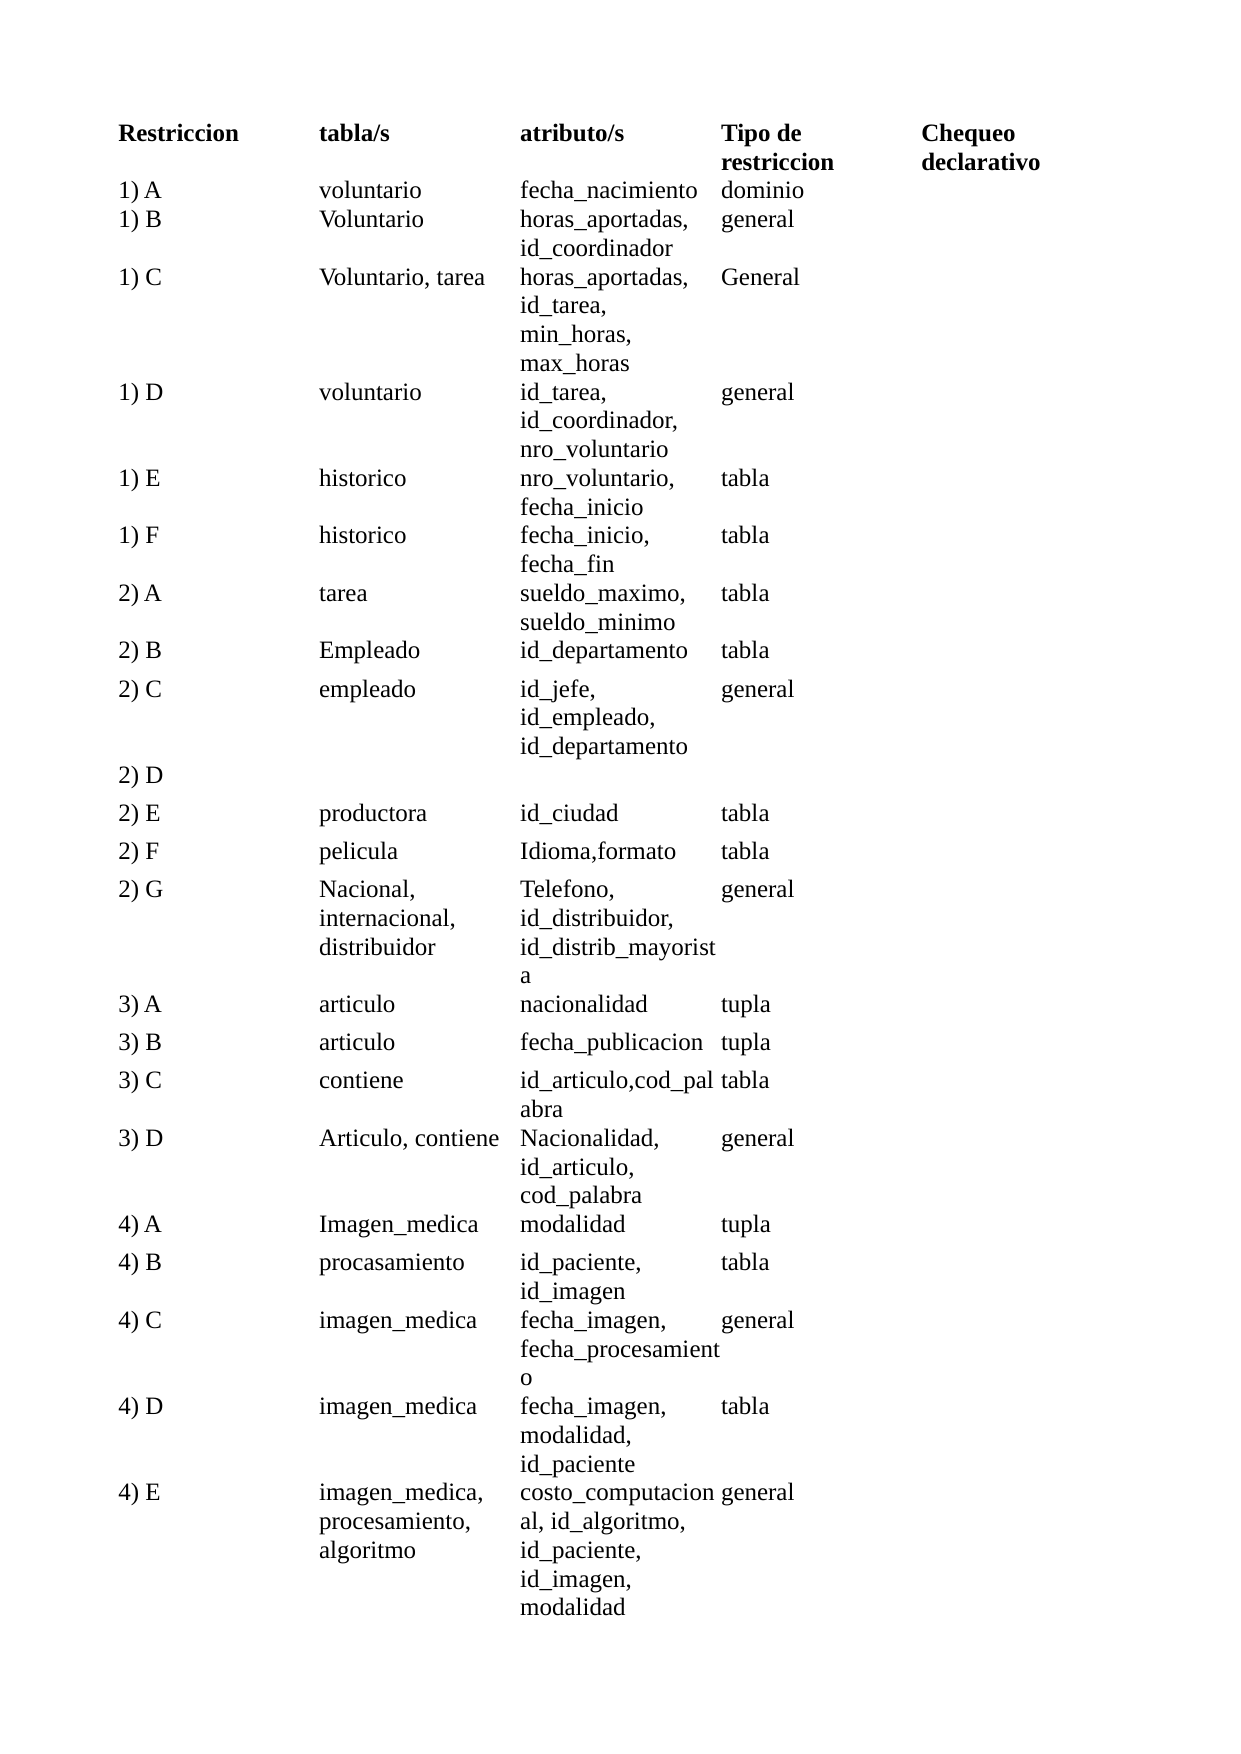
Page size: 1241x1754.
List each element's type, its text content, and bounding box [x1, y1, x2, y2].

table_cell articulo [319, 1028, 520, 1066]
table_cell id_articulo,cod_palabra [520, 1066, 721, 1123]
table_cell tabla [721, 521, 921, 578]
table_cell 1) D [118, 377, 319, 463]
table_cell [921, 1248, 1121, 1305]
table_cell [921, 176, 1121, 204]
table_cell fecha_nacimiento [520, 176, 721, 204]
table_cell 4) D [118, 1391, 319, 1477]
table_cell Nacional, internacional, distribuidor [319, 874, 520, 989]
table_cell fecha_publicacion [520, 1028, 721, 1066]
table_cell [921, 1478, 1121, 1621]
table_cell [921, 1066, 1121, 1123]
table_cell tupla [721, 989, 921, 1027]
table_cell imagen_medica [319, 1305, 520, 1391]
table_cell general [721, 874, 921, 989]
table_cell [921, 204, 1121, 262]
table_cell [921, 836, 1121, 874]
table_cell nro_voluntario, fecha_inicio [520, 463, 721, 521]
table_cell 4) B [118, 1248, 319, 1305]
table_cell id_tarea, id_coordinador, nro_voluntario [520, 377, 721, 463]
table_cell voluntario [319, 176, 520, 204]
table_cell productora [319, 798, 520, 836]
table_cell general [721, 204, 921, 262]
table_header Tipo de restriccion [721, 118, 921, 176]
table_cell general [721, 674, 921, 760]
table_cell fecha_inicio, fecha_fin [520, 521, 721, 578]
table_cell [921, 377, 1121, 463]
table_cell 1) A [118, 176, 319, 204]
table_cell 2) G [118, 874, 319, 989]
table_cell dominio [721, 176, 921, 204]
table_cell general [721, 1478, 921, 1621]
table_cell imagen_medica, procesamiento, algoritmo [319, 1478, 520, 1621]
table_cell 1) B [118, 204, 319, 262]
table_cell [921, 578, 1121, 636]
table_cell sueldo_maximo, sueldo_minimo [520, 578, 721, 636]
table_cell 4) E [118, 1478, 319, 1621]
table_cell tabla [721, 1248, 921, 1305]
table_cell modalidad [520, 1209, 721, 1247]
table_cell [921, 262, 1121, 377]
table_cell Telefono, id_distribuidor, id_distrib_mayorista [520, 874, 721, 989]
table_cell costo_computacional, id_algoritmo, id_paciente, id_imagen, modalidad [520, 1478, 721, 1621]
table_cell id_jefe, id_empleado, id_departamento [520, 674, 721, 760]
table_cell Empleado [319, 636, 520, 674]
table_cell [921, 1209, 1121, 1247]
table_cell [921, 1391, 1121, 1477]
table_cell contiene [319, 1066, 520, 1123]
table_cell [921, 798, 1121, 836]
table_cell [921, 463, 1121, 521]
table_cell 2) A [118, 578, 319, 636]
table_cell [520, 760, 721, 798]
table_cell 3) D [118, 1123, 319, 1209]
table_cell [921, 874, 1121, 989]
table_cell id_paciente, id_imagen [520, 1248, 721, 1305]
table_cell horas_aportadas, id_coordinador [520, 204, 721, 262]
table_cell [921, 1123, 1121, 1209]
table_cell tabla [721, 636, 921, 674]
table_cell 4) A [118, 1209, 319, 1247]
table_cell 2) E [118, 798, 319, 836]
table_cell [921, 760, 1121, 798]
table_cell [921, 1305, 1121, 1391]
table_cell 1) C [118, 262, 319, 377]
table_cell horas_aportadas, id_tarea, min_horas, max_horas [520, 262, 721, 377]
table_cell 1) E [118, 463, 319, 521]
table_cell general [721, 1305, 921, 1391]
table_cell tabla [721, 836, 921, 874]
table_cell 2) D [118, 760, 319, 798]
table_cell procasamiento [319, 1248, 520, 1305]
table_cell [319, 760, 520, 798]
table_header atributo/s [520, 118, 721, 176]
table_cell General [721, 262, 921, 377]
table_cell 1) F [118, 521, 319, 578]
table_header Restriccion [118, 118, 319, 176]
table_cell 4) C [118, 1305, 319, 1391]
table_cell 2) C [118, 674, 319, 760]
table_cell 3) A [118, 989, 319, 1027]
table_cell nacionalidad [520, 989, 721, 1027]
table_cell Articulo, contiene [319, 1123, 520, 1209]
table_cell Nacionalidad, id_articulo, cod_palabra [520, 1123, 721, 1209]
table_cell tarea [319, 578, 520, 636]
table_cell [921, 521, 1121, 578]
table_cell tabla [721, 798, 921, 836]
table_cell 3) B [118, 1028, 319, 1066]
table_cell tupla [721, 1028, 921, 1066]
table_cell [921, 989, 1121, 1027]
table_cell Idioma,formato [520, 836, 721, 874]
table_cell Voluntario, tarea [319, 262, 520, 377]
table_cell general [721, 377, 921, 463]
table_cell [921, 636, 1121, 674]
table_cell pelicula [319, 836, 520, 874]
table_cell historico [319, 463, 520, 521]
table_cell tabla [721, 1391, 921, 1477]
table_cell [921, 674, 1121, 760]
table_cell imagen_medica [319, 1391, 520, 1477]
table_cell tabla [721, 1066, 921, 1123]
table_cell tupla [721, 1209, 921, 1247]
table_cell id_ciudad [520, 798, 721, 836]
table_cell voluntario [319, 377, 520, 463]
table_cell fecha_imagen, modalidad, id_paciente [520, 1391, 721, 1477]
table_cell [721, 760, 921, 798]
table_cell 2) F [118, 836, 319, 874]
table_cell tabla [721, 463, 921, 521]
table_cell fecha_imagen, fecha_procesamiento [520, 1305, 721, 1391]
table_cell tabla [721, 578, 921, 636]
table_cell id_departamento [520, 636, 721, 674]
table_cell [921, 1028, 1121, 1066]
table_cell Voluntario [319, 204, 520, 262]
table_header Chequeo declarativo [921, 118, 1121, 176]
table_cell Imagen_medica [319, 1209, 520, 1247]
table_cell 3) C [118, 1066, 319, 1123]
table_cell 2) B [118, 636, 319, 674]
table_cell empleado [319, 674, 520, 760]
table_header tabla/s [319, 118, 520, 176]
table_cell historico [319, 521, 520, 578]
table_cell articulo [319, 989, 520, 1027]
table_cell general [721, 1123, 921, 1209]
